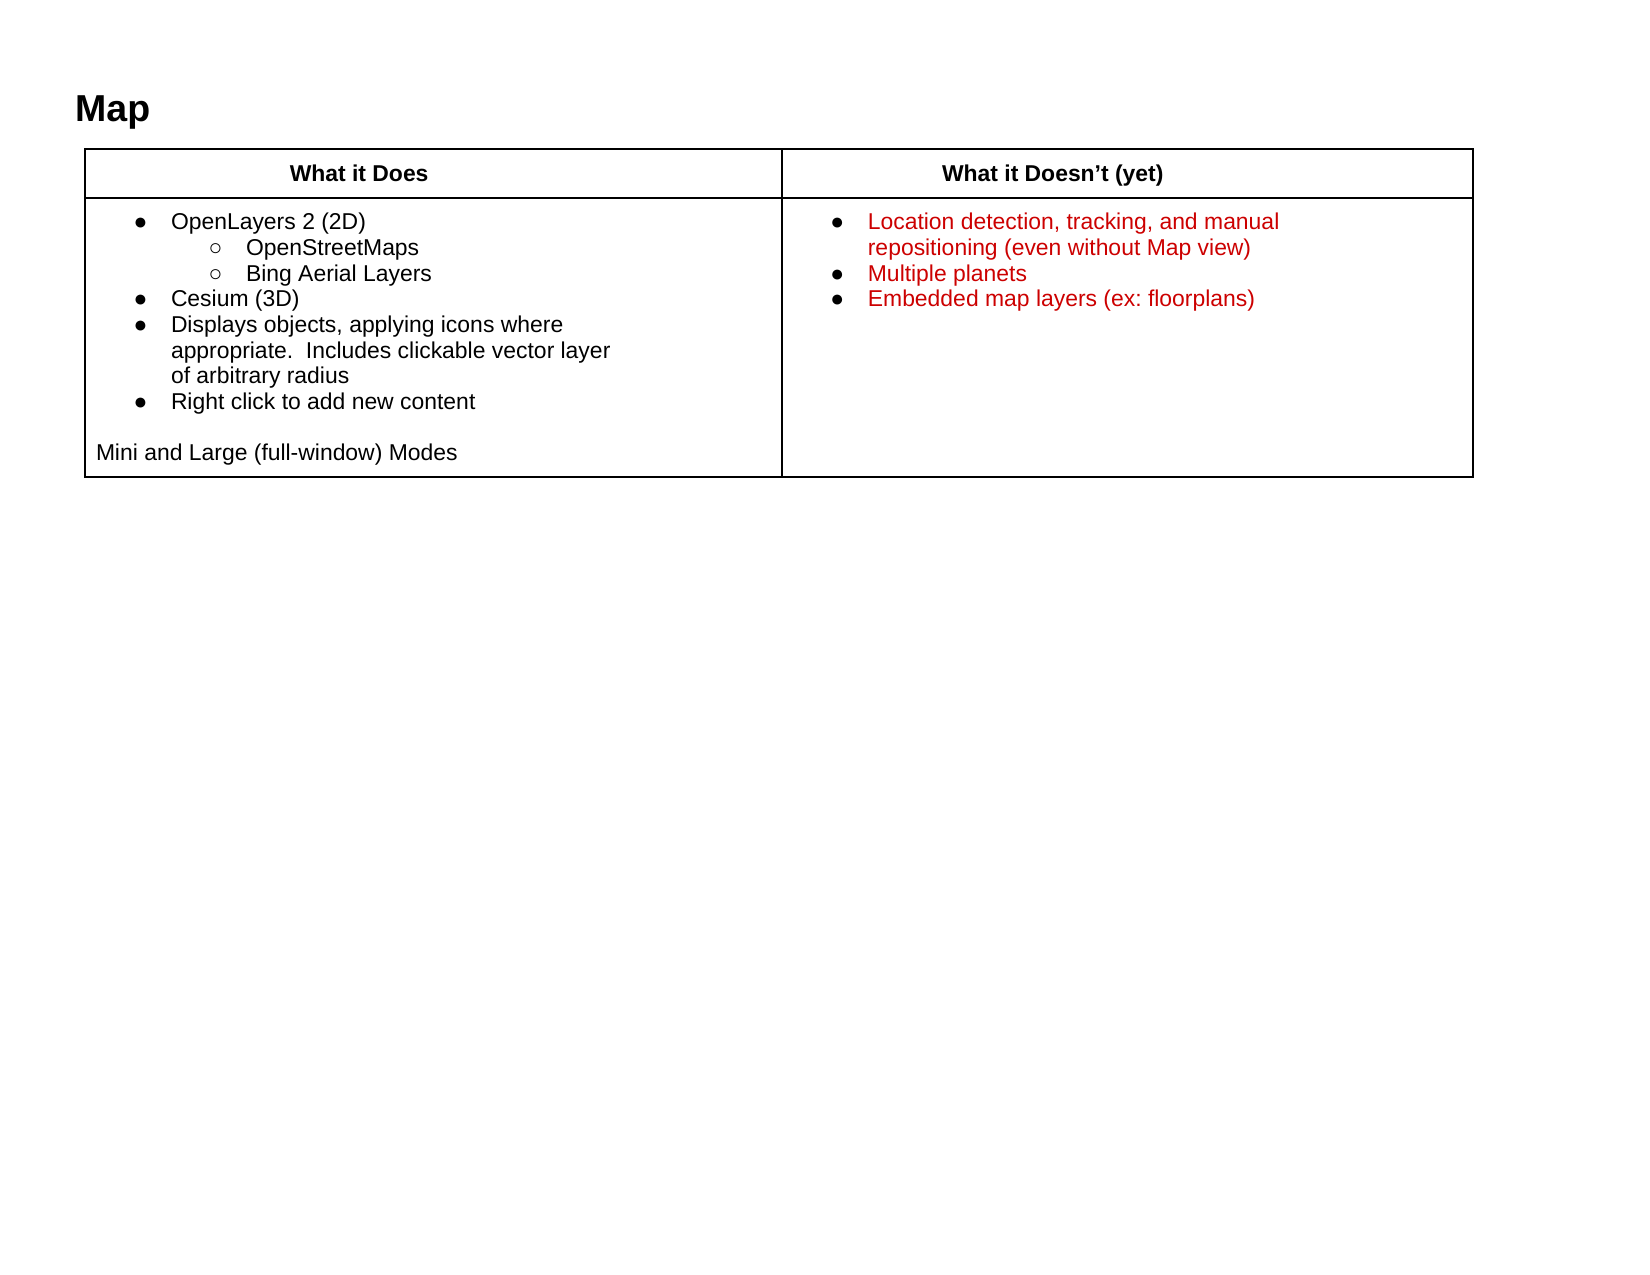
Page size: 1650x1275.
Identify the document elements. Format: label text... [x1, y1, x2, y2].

table_header What it Does [86, 150, 781, 197]
table_header What it Doesn’t (yet) [783, 150, 1472, 197]
table_cell Location detection, tracking, and manual repositioning (even without Map view) Multiple planets Embedded map layers (ex: floorplans) [783, 199, 1472, 476]
table_cell OpenLayers 2 (2D) OpenStreetMaps Bing Aerial Layers Cesium (3D) Displays objects, applying icons where appropriate. Includes clickable vector layer of arbitrary radius Right click to add new content Mini and Large (full-window) Modes [86, 199, 781, 476]
subtitle Map [75, 87, 1312, 129]
